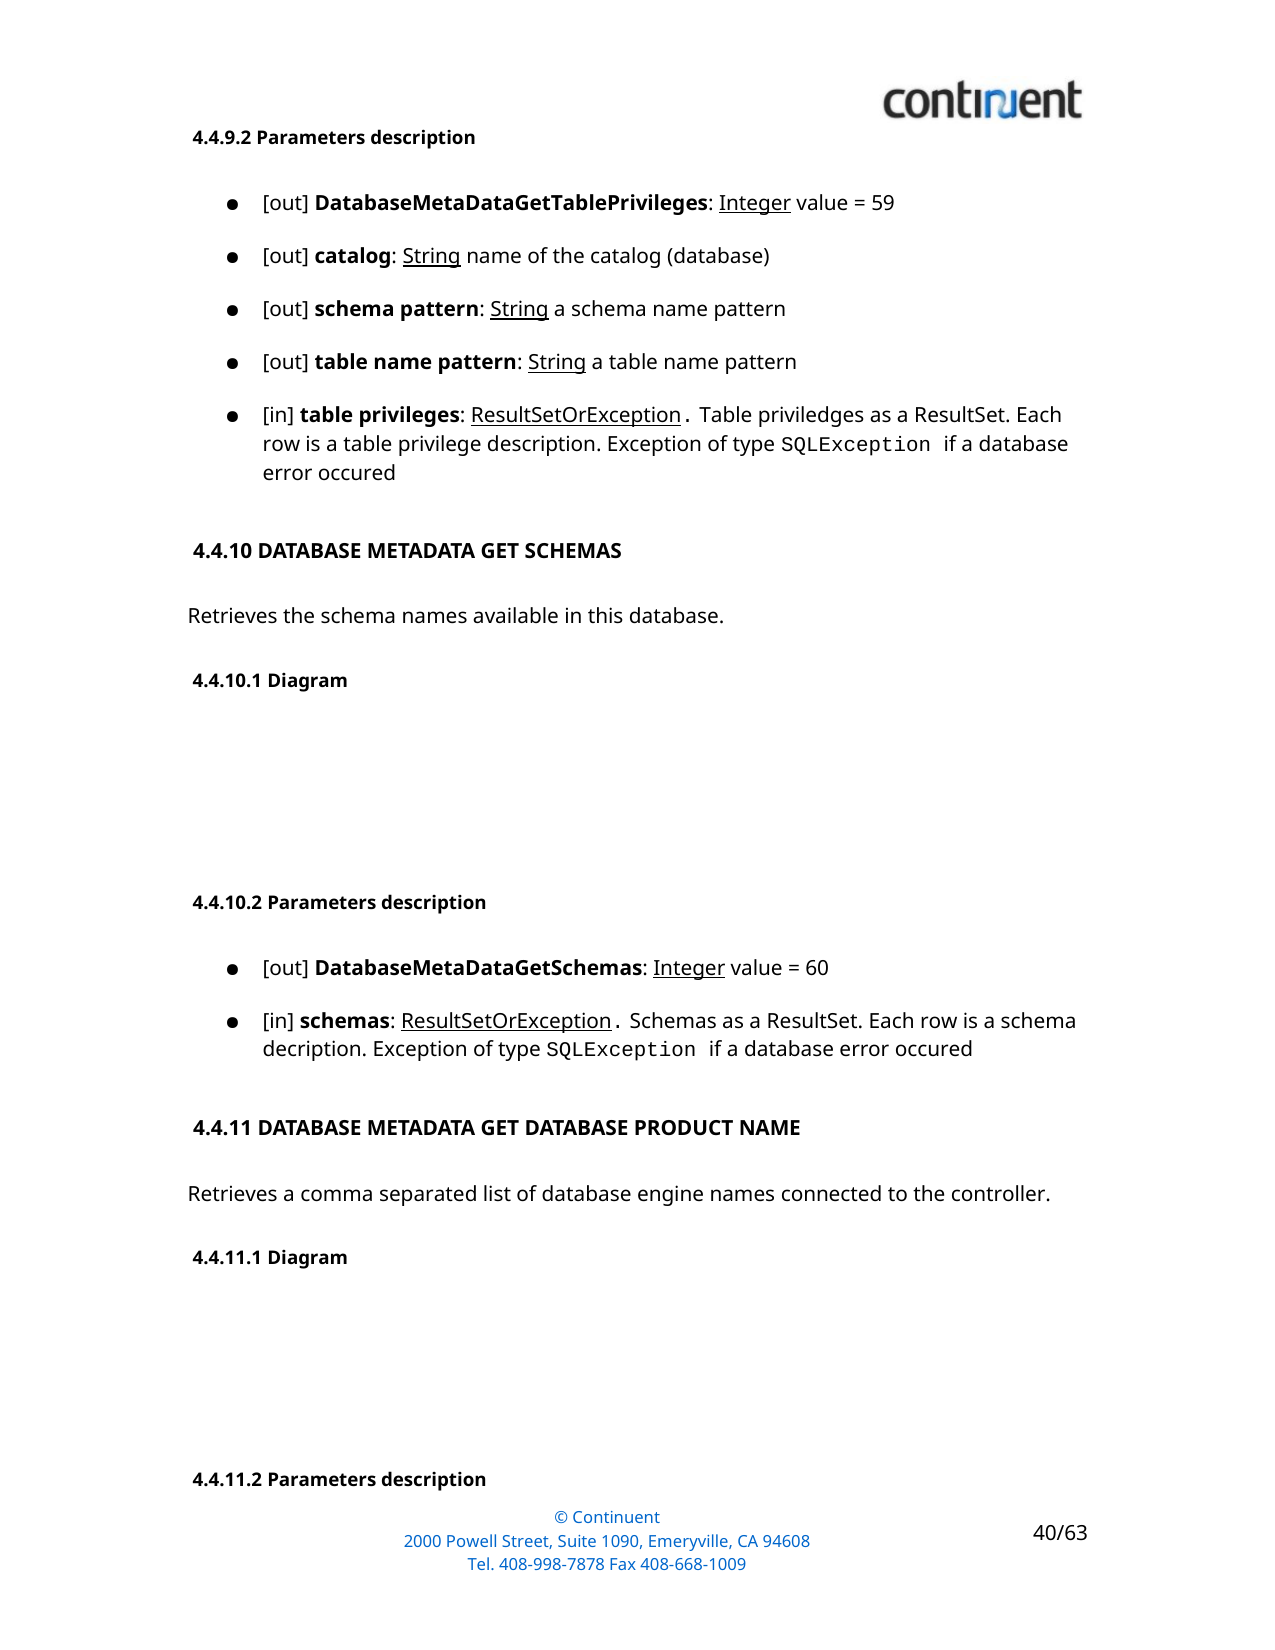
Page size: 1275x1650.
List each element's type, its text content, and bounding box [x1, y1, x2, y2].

list [out] DatabaseMetaDataGetSchemas: Integer value = 60 [225, 953, 1087, 981]
picture [879, 76, 1087, 124]
list [out] schema pattern: String a schema name pattern [225, 294, 1087, 322]
subtitle Parameters description [187, 889, 1087, 915]
list [out] DatabaseMetaDataGetTablePrivileges: Integer value = 59 [225, 188, 1087, 216]
subtitle Diagram [187, 1244, 1087, 1270]
text Retrieves the schema names available in this database. [187, 602, 1087, 630]
list [out] catalog: String name of the catalog (database) [225, 241, 1087, 269]
subtitle Parameters description [187, 1467, 1087, 1492]
list [in] schemas: ResultSetOrException. Schemas as a ResultSet. Each row is a schema decription. Exception of type SQLException if a database error occured [225, 1006, 1087, 1063]
subtitle Database MetaData Get Database Product Name [187, 1113, 1087, 1141]
subtitle Diagram [187, 667, 1087, 693]
text Retrieves a comma separated list of database engine names connected to the controller. [187, 1179, 1087, 1207]
list [out] table name pattern: String a table name pattern [225, 347, 1087, 376]
subtitle Database MetaData Get Schemas [187, 536, 1087, 564]
subtitle Parameters description [187, 125, 1087, 150]
list [in] table privileges: ResultSetOrException. Table priviledges as a ResultSet. Each row is a table privilege description. Exception of type SQLException if a database error occured [225, 401, 1087, 486]
